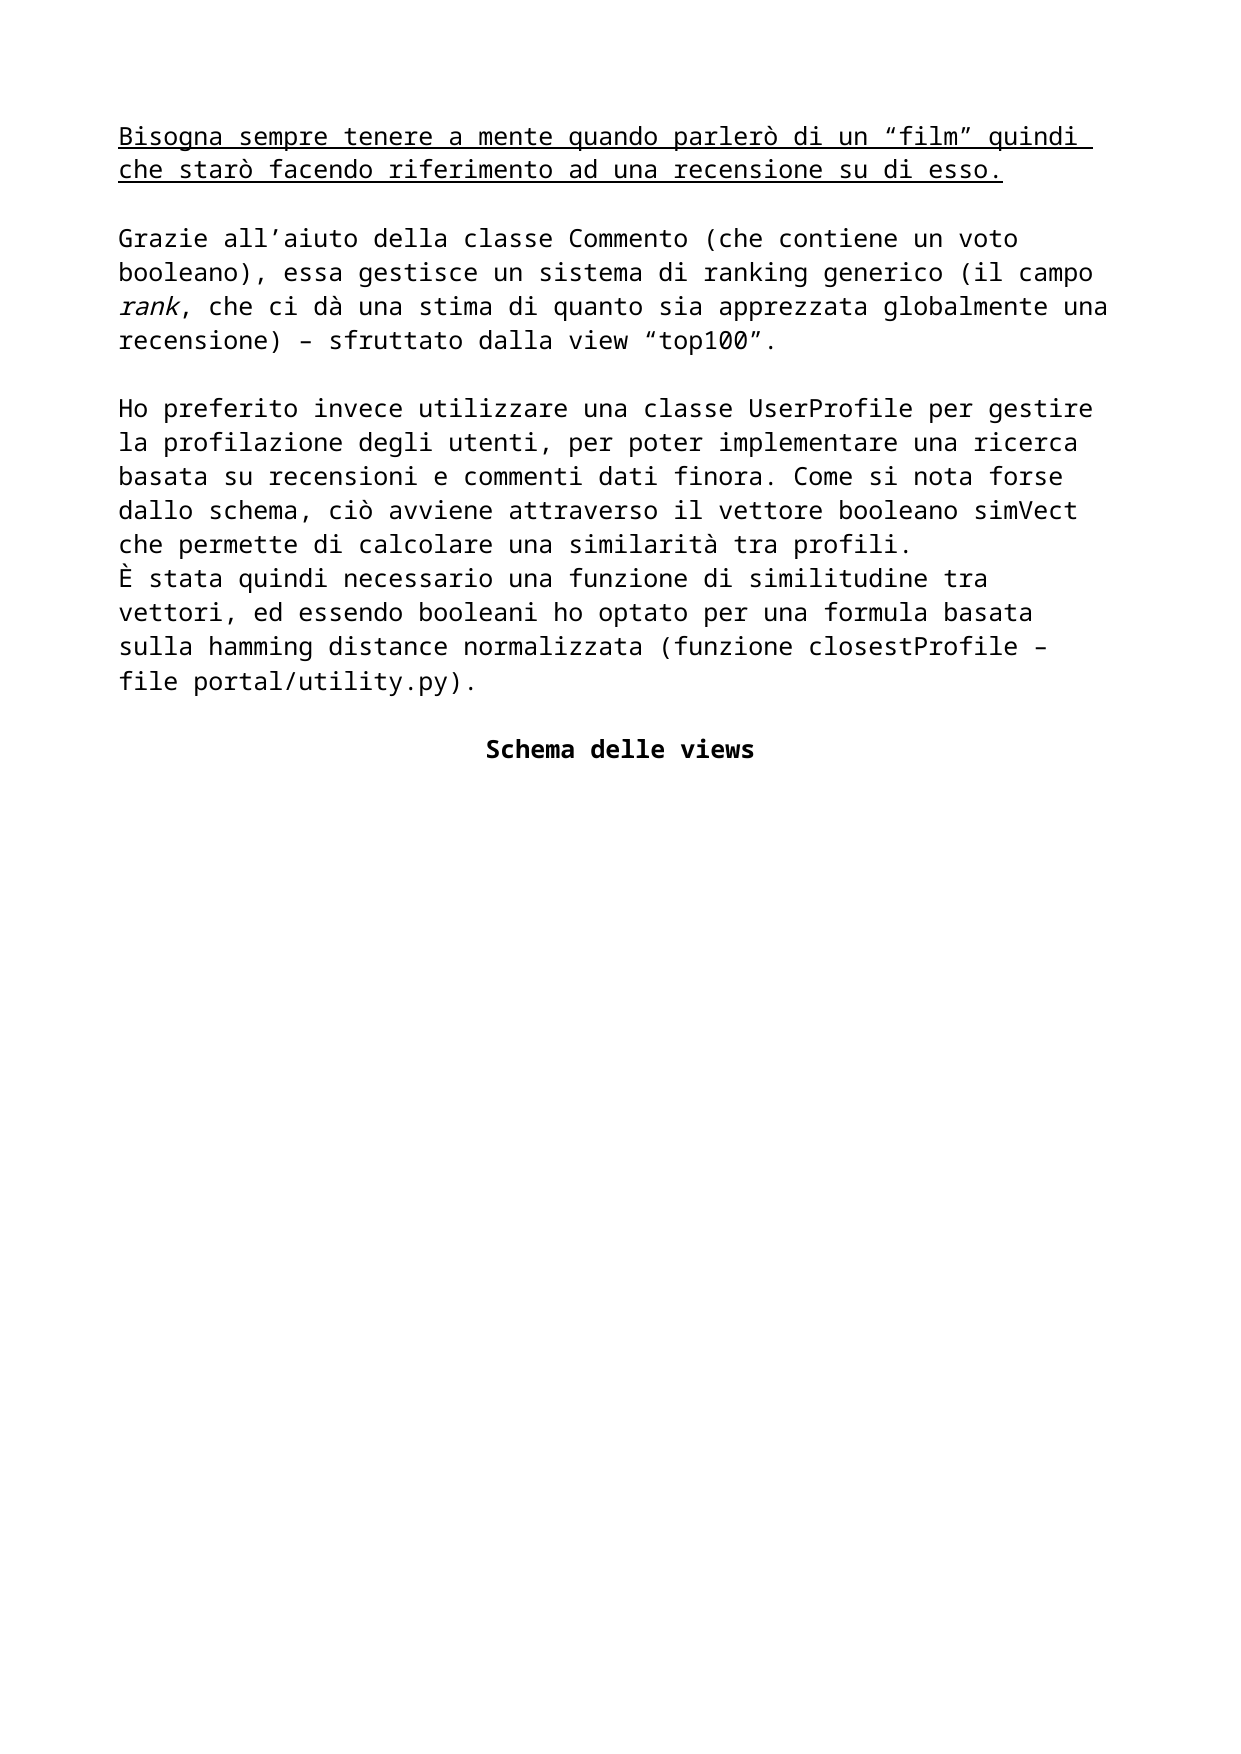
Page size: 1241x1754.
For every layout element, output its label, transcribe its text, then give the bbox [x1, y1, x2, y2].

text È stata quindi necessario una funzione di similitudine tra vettori, ed essendo booleani ho optato per una formula basata sulla hamming distance normalizzata (funzione closestProfile – file portal/utility.py). [118, 561, 1122, 697]
text Schema delle views [118, 731, 1122, 765]
text Grazie all’aiuto della classe Commento (che contiene un voto booleano), essa gestisce un sistema di ranking generico (il campo rank, che ci dà una stima di quanto sia apprezzata globalmente una recensione) – sfruttato dalla view “top100”. [118, 220, 1122, 357]
text Bisogna sempre tenere a mente quando parlerò di un “film” quindi che starò facendo riferimento ad una recensione su di esso. [118, 118, 1122, 186]
text Ho preferito invece utilizzare una classe UserProfile per gestire la profilazione degli utenti, per poter implementare una ricerca basata su recensioni e commenti dati finora. Come si nota forse dallo schema, ciò avviene attraverso il vettore booleano simVect che permette di calcolare una similarità tra profili. [118, 391, 1122, 561]
